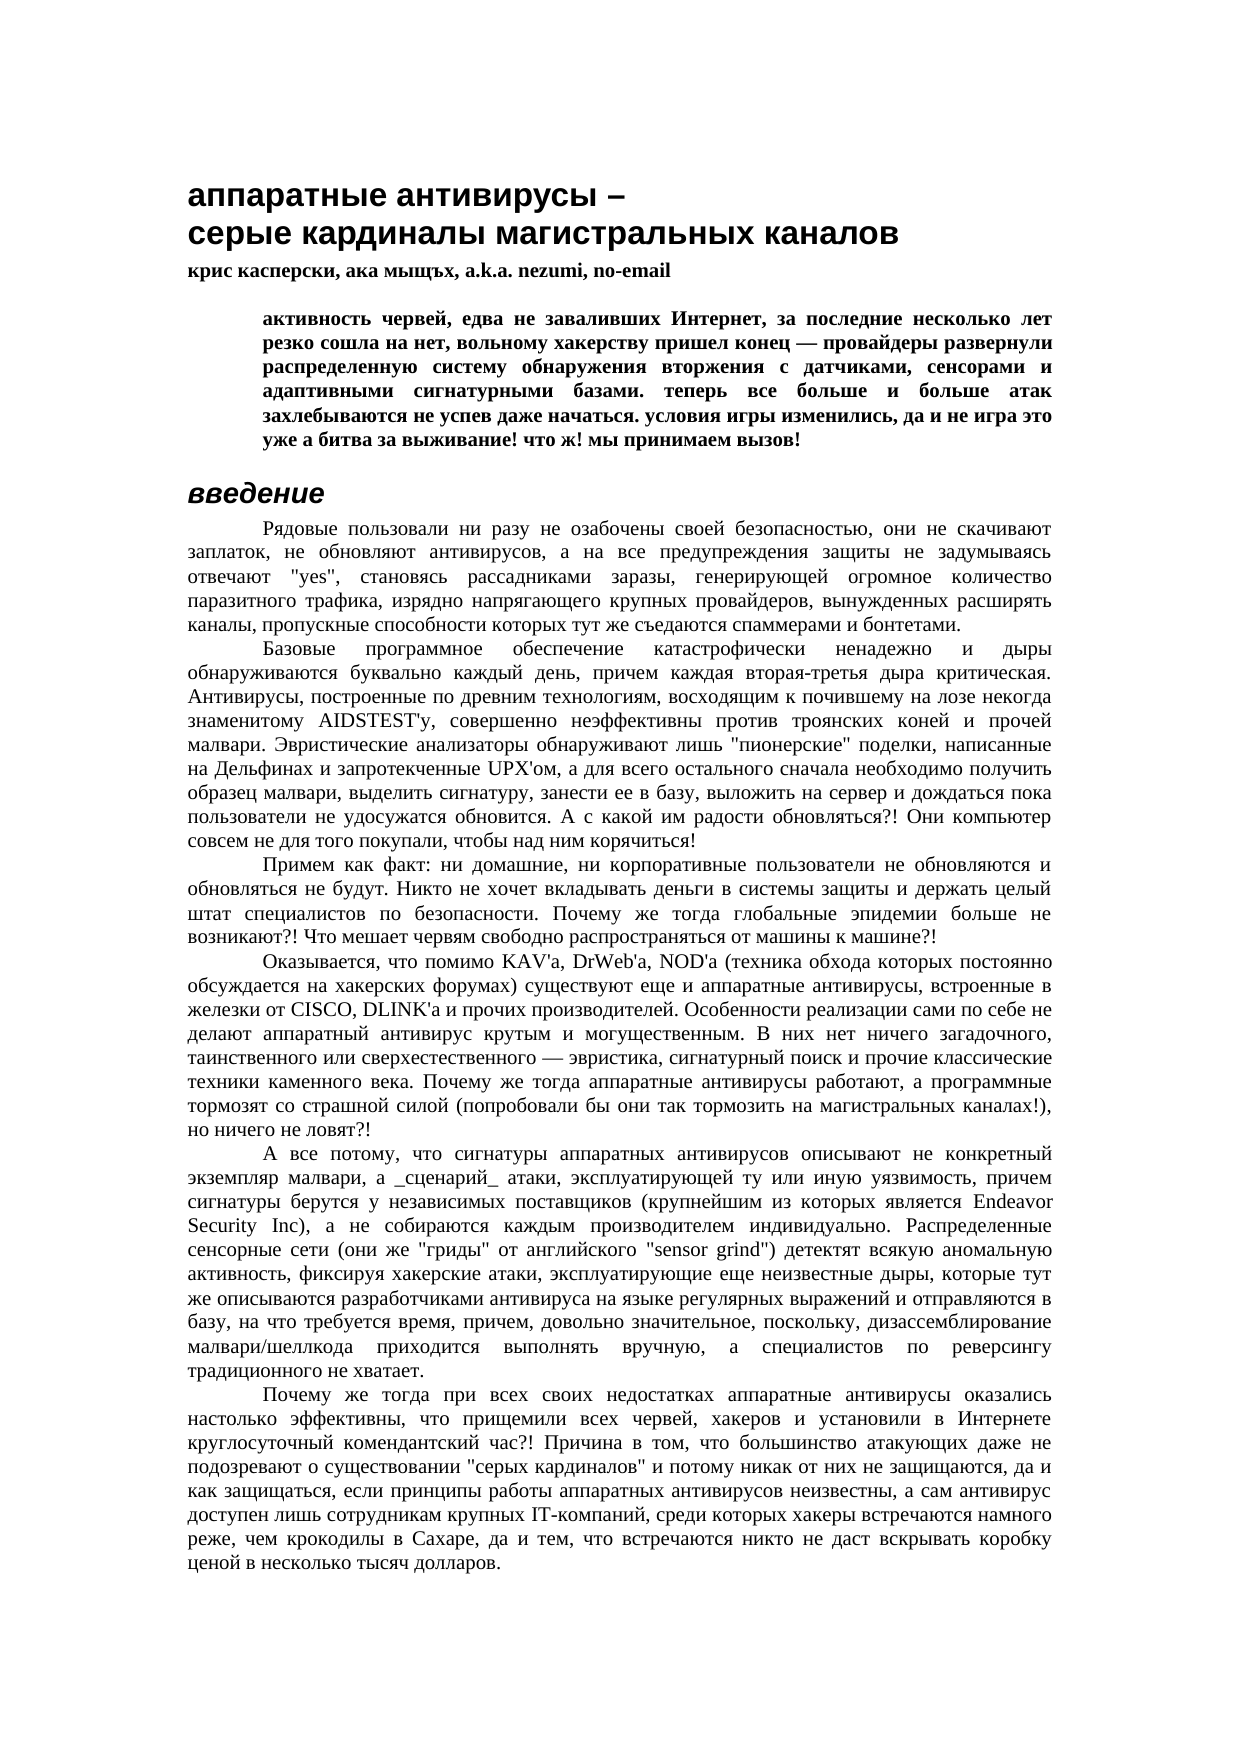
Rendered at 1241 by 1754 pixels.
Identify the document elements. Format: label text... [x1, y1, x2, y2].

text Рядовые пользовали ни разу не озабочены своей безопасностью, они не скачивают заплаток, не обновляют антивирусов, а на все предупреждения защиты не задумываясь отвечают "yes", становясь рассадниками заразы, генерирующей огромное количество паразитного трафика, изрядно напрягающего крупных провайдеров, вынужденных расширять каналы, пропускные способности которых тут же съедаются спаммерами и бонтетами. [187, 515, 1053, 636]
text А все потому, что сигнатуры аппаратных антивирусов описывают не конкретный экземпляр малвари, а _сценарий_ атаки, эксплуатирующей ту или иную уязвимость, причем сигнатуры берутся у независимых поставщиков (крупнейшим из которых является Endeavor Security Inc), а не собираются каждым производителем индивидуально. Распределенные сенсорные сети (они же "гриды" от английского "sensor grind") детектят всякую аномальную активность, фиксируя хакерские атаки, эксплуатирующие еще неизвестные дыры, которые тут же описываются разработчиками антивируса на языке регулярных выражений и отправляются в базу, на что требуется время, причем, довольно значительное, поскольку, дизассемблирование малвари/шеллкода приходится выполнять вручную, а специалистов по реверсингу традиционного не хватает. [187, 1141, 1053, 1382]
text Оказывается, что помимо KAV'а, DrWeb'а, NOD'а (техника обхода которых постоянно обсуждается на хакерских форумах) существуют еще и аппаратные антивирусы, встроенные в железки от CISCO, DLINK'а и прочих производителей. Особенности реализации сами по себе не делают аппаратный антивирус крутым и могущественным. В них нет ничего загадочного, таинственного или сверхестественного — эвристика, сигнатурный поиск и прочие классические техники каменного века. Почему же тогда аппаратные антивирусы работают, а программные тормозят со страшной силой (попробовали бы они так тормозить на магистральных каналах!), но ничего не ловят?! [187, 948, 1053, 1141]
text крис касперски, ака мыщъх, a.k.a. nezumi, no-email [187, 258, 1053, 282]
subtitle введение [187, 476, 1053, 509]
text Примем как факт: ни домашние, ни корпоративные пользователи не обновляются и обновляться не будут. Никто не хочет вкладывать деньги в системы защиты и держать целый штат специалистов по безопасности. Почему же тогда глобальные эпидемии больше не возникают?! Что мешает червям свободно распространяться от машины к машине?! [187, 852, 1053, 948]
text активность червей, едва не заваливших Интернет, за последние несколько лет резко сошла на нет, вольному хакерству пришел конец — провайдеры развернули распределенную систему обнаружения вторжения с датчиками, сенсорами и адаптивными сигнатурными базами. теперь все больше и больше атак захлебываются не успев даже начаться. условия игры изменились, да и не игра это уже а битва за выживание! что ж! мы принимаем вызов! [262, 306, 1053, 451]
text Почему же тогда при всех своих недостатках аппаратные антивирусы оказались настолько эффективны, что прищемили всех червей, хакеров и установили в Интернете круглосуточный комендантский час?! Причина в том, что большинство атакующих даже не подозревают о существовании "серых кардиналов" и потому никак от них не защищаются, да и как защищаться, если принципы работы аппаратных антивирусов неизвестны, а сам антивирус доступен лишь сотрудникам крупных IT-компаний, среди которых хакеры встречаются намного реже, чем крокодилы в Сахаре, да и тем, что встречаются никто не даст вскрывать коробку ценой в несколько тысяч долларов. [187, 1382, 1053, 1574]
text Базовые программное обеспечение катастрофически ненадежно и дыры обнаруживаются буквально каждый день, причем каждая вторая-третья дыра критическая. Антивирусы, построенные по древним технологиям, восходящим к почившему на лозе некогда знаменитому AIDSTEST'у, совершенно неэффективны против троянских коней и прочей малвари. Эвристические анализаторы обнаруживают лишь "пионерские" поделки, написанные на Дельфинах и запротекченные UPX'ом, а для всего остального сначала необходимо получить образец малвари, выделить сигнатуру, занести ее в базу, выложить на сервер и дождаться пока пользователи не удосужатся обновится. А с какой им радости обновляться?! Они компьютер совсем не для того покупали, чтобы над ним корячиться! [187, 636, 1053, 852]
subtitle аппаратные антивирусы – серые кардиналы магистральных каналов [187, 175, 1053, 252]
